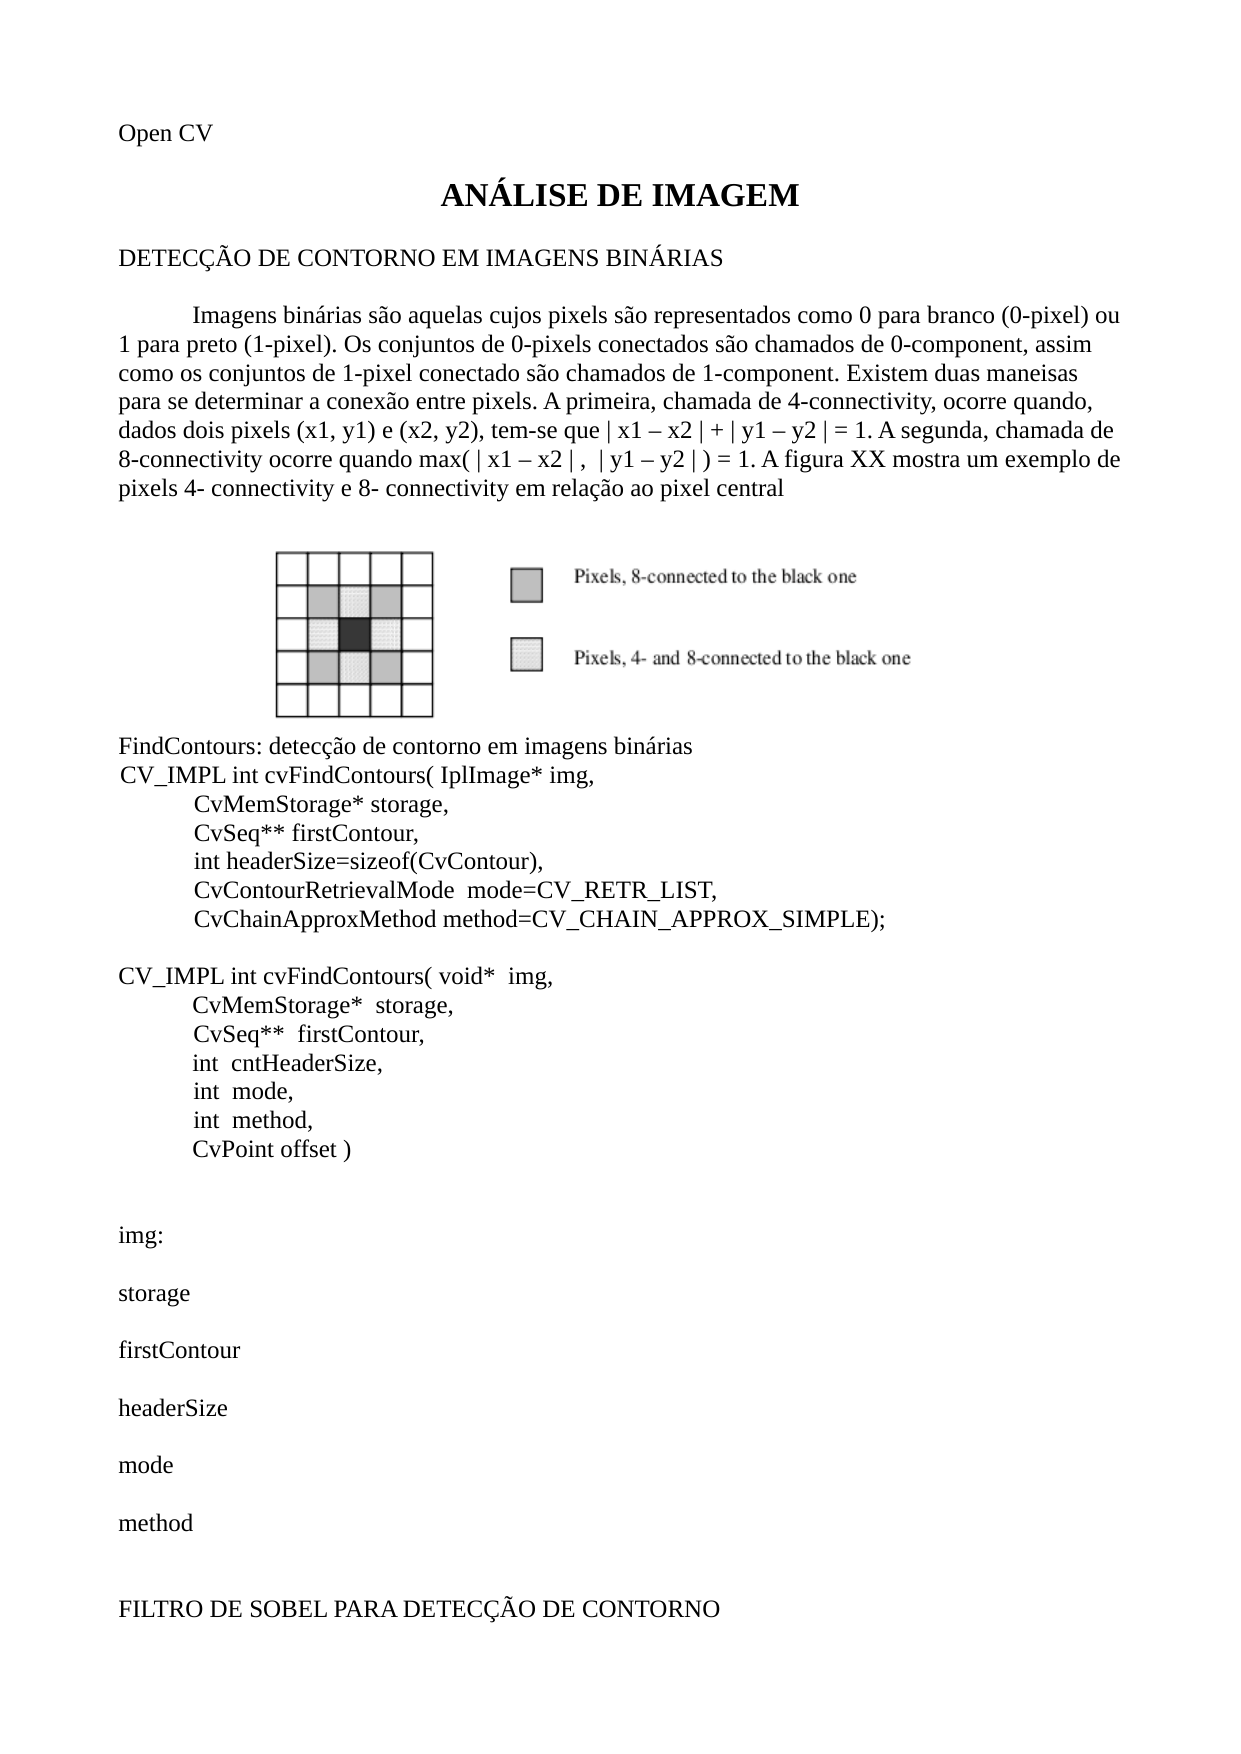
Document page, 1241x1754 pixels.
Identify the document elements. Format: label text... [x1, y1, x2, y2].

text CvSeq** firstContour, [118, 1019, 1122, 1048]
text firstContour [118, 1335, 1122, 1364]
text headerSize [118, 1393, 1122, 1421]
text CV_IMPL int cvFindContours( IplImage* img, [120, 760, 1122, 789]
text int headerSize=sizeof(CvContour), [120, 846, 1122, 875]
text Imagens binárias são aquelas cujos pixels são representados como 0 para branco (0-pixel) ou 1 para preto (1-pixel). Os conjuntos de 0-pixels conectados são chamados de 0-component, assim como os conjuntos de 1-pixel conectado são chamados de 1-component. Existem duas maneisas para se determinar a conexão entre pixels. A primeira, chamada de 4-connectivity, ocorre quando, dados dois pixels (x1, y1) e (x2, y2), tem-se que | x1 – x2 | + | y1 – y2 | = 1. A segunda, chamada de 8-connectivity ocorre quando max( | x1 – x2 | , | y1 – y2 | ) = 1. A figura XX mostra um exemplo de pixels 4- connectivity e 8- connectivity em relação ao pixel central [118, 300, 1122, 501]
text CV_IMPL int cvFindContours( void* img, [118, 961, 1122, 990]
text CvPoint offset ) [118, 1134, 1122, 1163]
text storage [118, 1278, 1122, 1306]
text img: [118, 1220, 1122, 1249]
text int mode, [118, 1076, 1122, 1105]
picture [263, 644, 1002, 719]
text method [118, 1508, 1122, 1536]
text mode [118, 1450, 1122, 1479]
text FILTRO DE SOBEL PARA DETECÇÃO DE CONTORNO [118, 1594, 1122, 1623]
text FindContours: detecção de contorno em imagens binárias [118, 731, 1122, 760]
text int cntHeaderSize, [118, 1048, 1122, 1076]
text int method, [118, 1105, 1122, 1134]
text CvChainApproxMethod method=CV_CHAIN_APPROX_SIMPLE); [120, 904, 1122, 933]
text Open CV [118, 118, 1122, 147]
text CvSeq** firstContour, [120, 818, 1122, 846]
text DETECÇÃO DE CONTORNO EM IMAGENS BINÁRIAS [118, 243, 1122, 271]
text ANÁLISE DE IMAGEM [118, 176, 1122, 214]
text CvMemStorage* storage, [120, 789, 1122, 818]
text CvMemStorage* storage, [118, 990, 1122, 1019]
text CvContourRetrievalMode mode=CV_RETR_LIST, [120, 875, 1122, 904]
